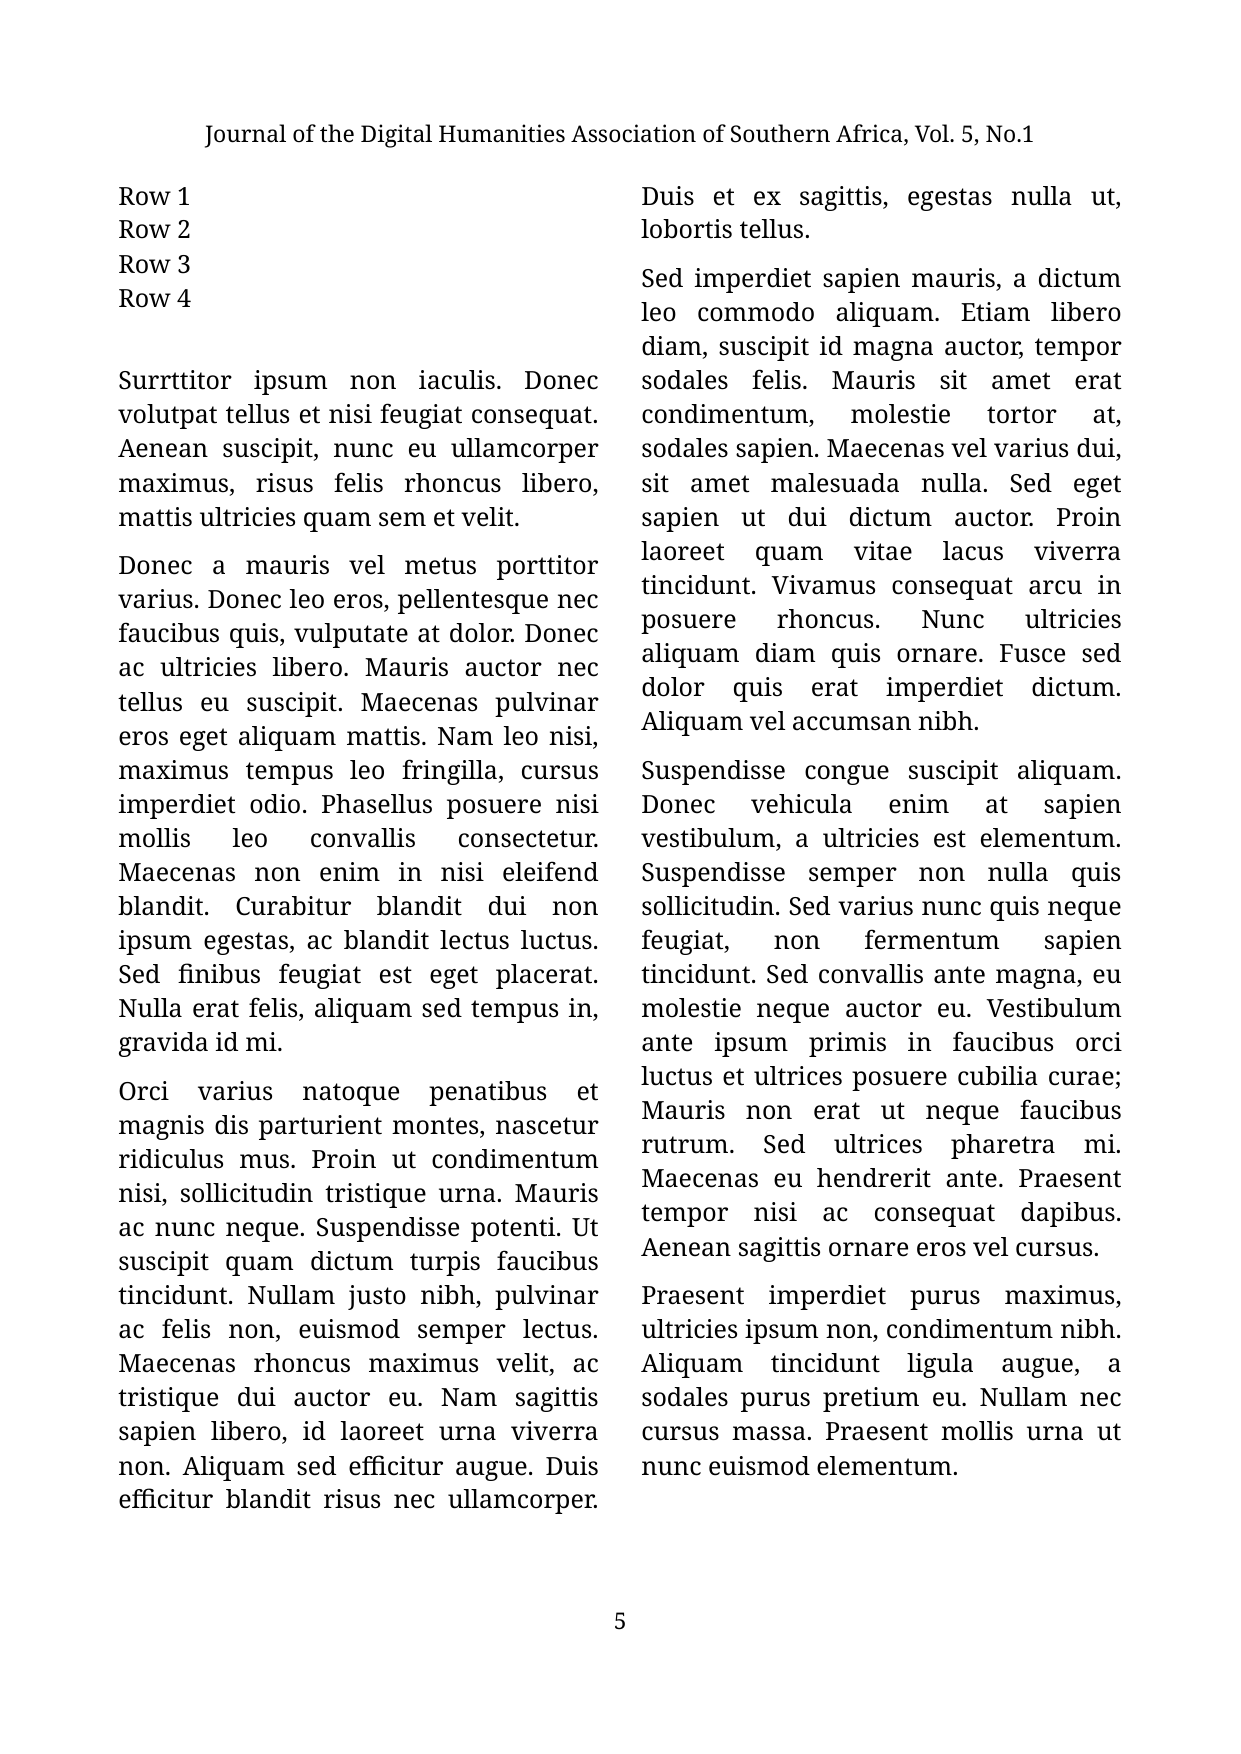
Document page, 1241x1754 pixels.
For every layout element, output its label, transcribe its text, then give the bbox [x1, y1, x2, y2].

table_cell [479, 280, 599, 314]
table_cell Row 2 [118, 212, 238, 246]
table_cell Row 4 [118, 280, 238, 314]
text Praesent imperdiet purus maximus, ultricies ipsum non, condimentum nibh. Aliquam tincidunt ligula augue, a sodales purus pretium eu. Nullam nec cursus massa. Praesent mollis urna ut nunc euismod elementum. [641, 1278, 1122, 1482]
table_cell [479, 178, 599, 212]
table_cell [359, 178, 479, 212]
table_cell [238, 246, 359, 280]
text Surrttitor ipsum non iaculis. Donec volutpat tellus et nisi feugiat consequat. Aenean suscipit, nunc eu ullamcorper maximus, risus felis rhoncus libero, mattis ultricies quam sem et velit. [118, 363, 599, 533]
table_cell [238, 280, 359, 314]
text Sed imperdiet sapien mauris, a dictum leo commodo aliquam. Etiam libero diam, suscipit id magna auctor, tempor sodales felis. Mauris sit amet erat condimentum, molestie tortor at, sodales sapien. Maecenas vel varius dui, sit amet malesuada nulla. Sed eget sapien ut dui dictum auctor. Proin laoreet quam vitae lacus viverra tincidunt. Vivamus consequat arcu in posuere rhoncus. Nunc ultricies aliquam diam quis ornare. Fusce sed dolor quis erat imperdiet dictum. Aliquam vel accumsan nibh. [641, 261, 1122, 738]
table_cell [479, 246, 599, 280]
text Duis et ex sagittis, egestas nulla ut, lobortis tellus. [641, 178, 1122, 246]
text Orci varius natoque penatibus et magnis dis parturient montes, nascetur ridiculus mus. Proin ut condimentum nisi, sollicitudin tristique urna. Mauris ac nunc neque. Suspendisse potenti. Ut suscipit quam dictum turpis faucibus tincidunt. Nullam justo nibh, pulvinar ac felis non, euismod semper lectus. Maecenas rhoncus maximus velit, ac tristique dui auctor eu. Nam sagittis sapien libero, id laoreet urna viverra non. Aliquam sed efficitur augue. Duis efficitur blandit risus nec ullamcorper. [118, 1073, 599, 1516]
table_cell [359, 280, 479, 314]
text Donec a mauris vel metus porttitor varius. Donec leo eros, pellentesque nec faucibus quis, vulputate at dolor. Donec ac ultricies libero. Mauris auctor nec tellus eu suscipit. Maecenas pulvinar eros eget aliquam mattis. Nam leo nisi, maximus tempus leo fringilla, cursus imperdiet odio. Phasellus posuere nisi mollis leo convallis consectetur. Maecenas non enim in nisi eleifend blandit. Curabitur blandit dui non ipsum egestas, ac blandit lectus luctus. Sed finibus feugiat est eget placerat. Nulla erat felis, aliquam sed tempus in, gravida id mi. [118, 548, 599, 1059]
text Suspendisse congue suscipit aliquam. Donec vehicula enim at sapien vestibulum, a ultricies est elementum. Suspendisse semper non nulla quis sollicitudin. Sed varius nunc quis neque feugiat, non fermentum sapien tincidunt. Sed convallis ante magna, eu molestie neque auctor eu. Vestibulum ante ipsum primis in faucibus orci luctus et ultrices posuere cubilia curae; Mauris non erat ut neque faucibus rutrum. Sed ultrices pharetra mi. Maecenas eu hendrerit ante. Praesent tempor nisi ac consequat dapibus. Aenean sagittis ornare eros vel cursus. [641, 752, 1122, 1263]
table_cell Row 1 [118, 178, 238, 212]
table_cell [238, 212, 359, 246]
table_cell [359, 246, 479, 280]
table_cell [359, 212, 479, 246]
table_cell [238, 178, 359, 212]
table_cell [479, 212, 599, 246]
table_cell Row 3 [118, 246, 238, 280]
